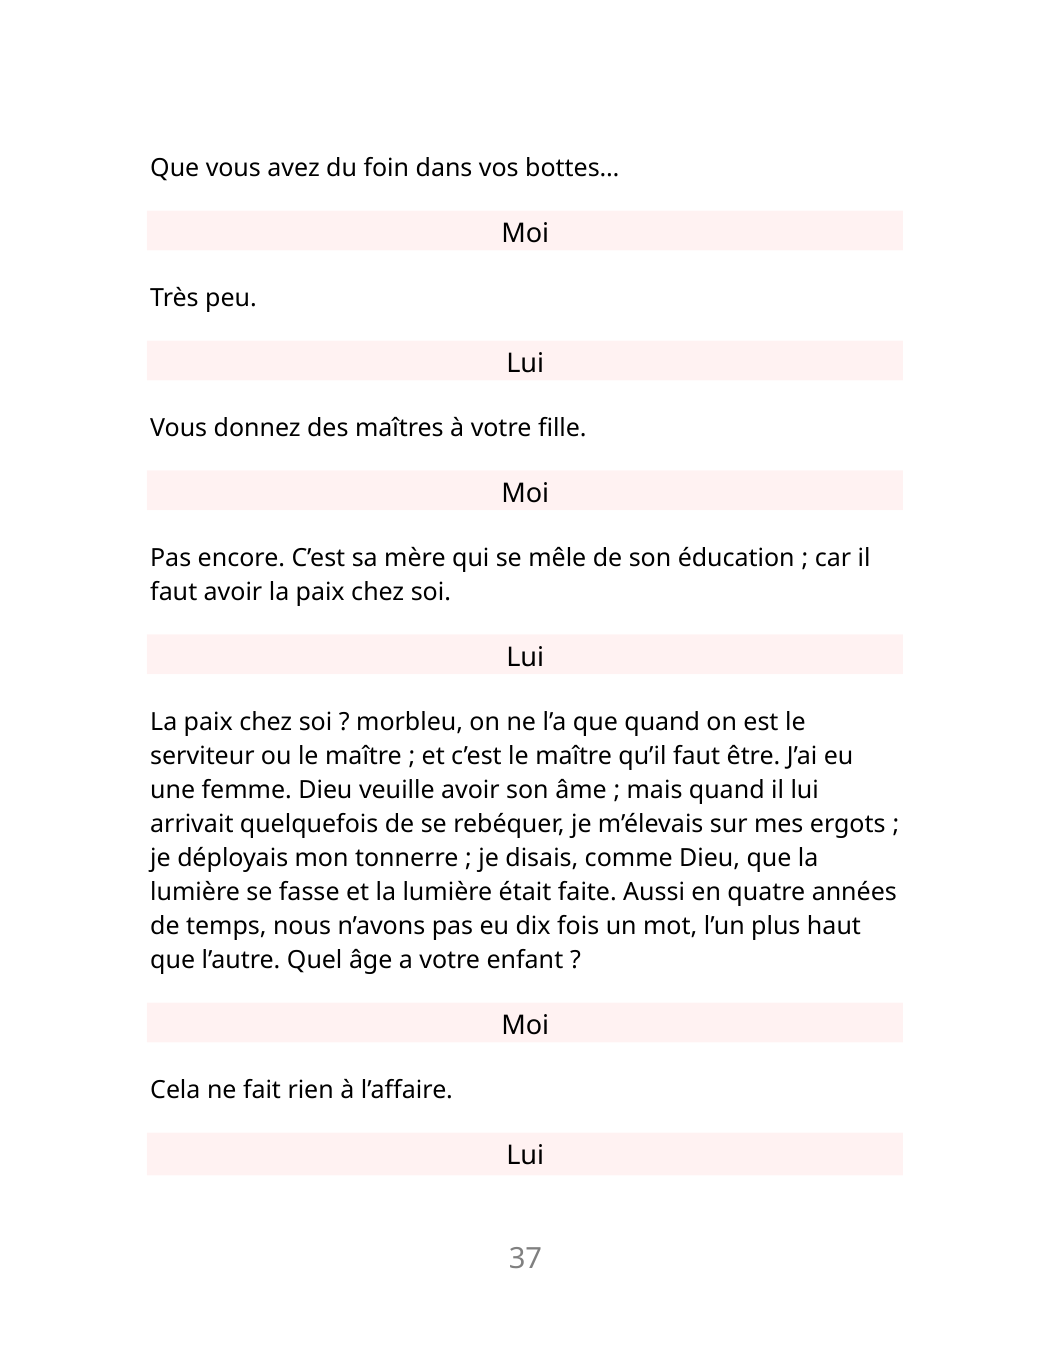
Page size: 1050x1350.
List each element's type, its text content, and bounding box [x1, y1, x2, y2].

text Très peu. [150, 280, 900, 314]
text Pas encore. C’est sa mère qui se mêle de son éducation ; car il faut avoir la paix chez soi. [150, 540, 900, 608]
text Vous donnez des maîtres à votre fille. [150, 410, 900, 444]
text Lui [147, 634, 903, 674]
text Moi [147, 470, 903, 510]
text Moi [147, 1003, 903, 1042]
text Lui [147, 1133, 903, 1175]
text La paix chez soi ? morbleu, on ne l’a que quand on est le serviteur ou le maître ; et c’est le maître qu’il faut être. J’ai eu une femme. Dieu veuille avoir son âme ; mais quand il lui arrivait quelquefois de se rebéquer, je m’élevais sur mes ergots ; je déployais mon tonnerre ; je disais, comme Dieu, que la lumière se fasse et la lumière était faite. Aussi en quatre années de temps, nous n’avons pas eu dix fois un mot, l’un plus haut que l’autre. Quel âge a votre enfant ? [150, 704, 900, 976]
text Lui [147, 341, 903, 380]
text Moi [147, 211, 903, 250]
text Que vous avez du foin dans vos bottes… [150, 150, 900, 184]
text Cela ne fait rien à l’affaire. [150, 1072, 900, 1106]
